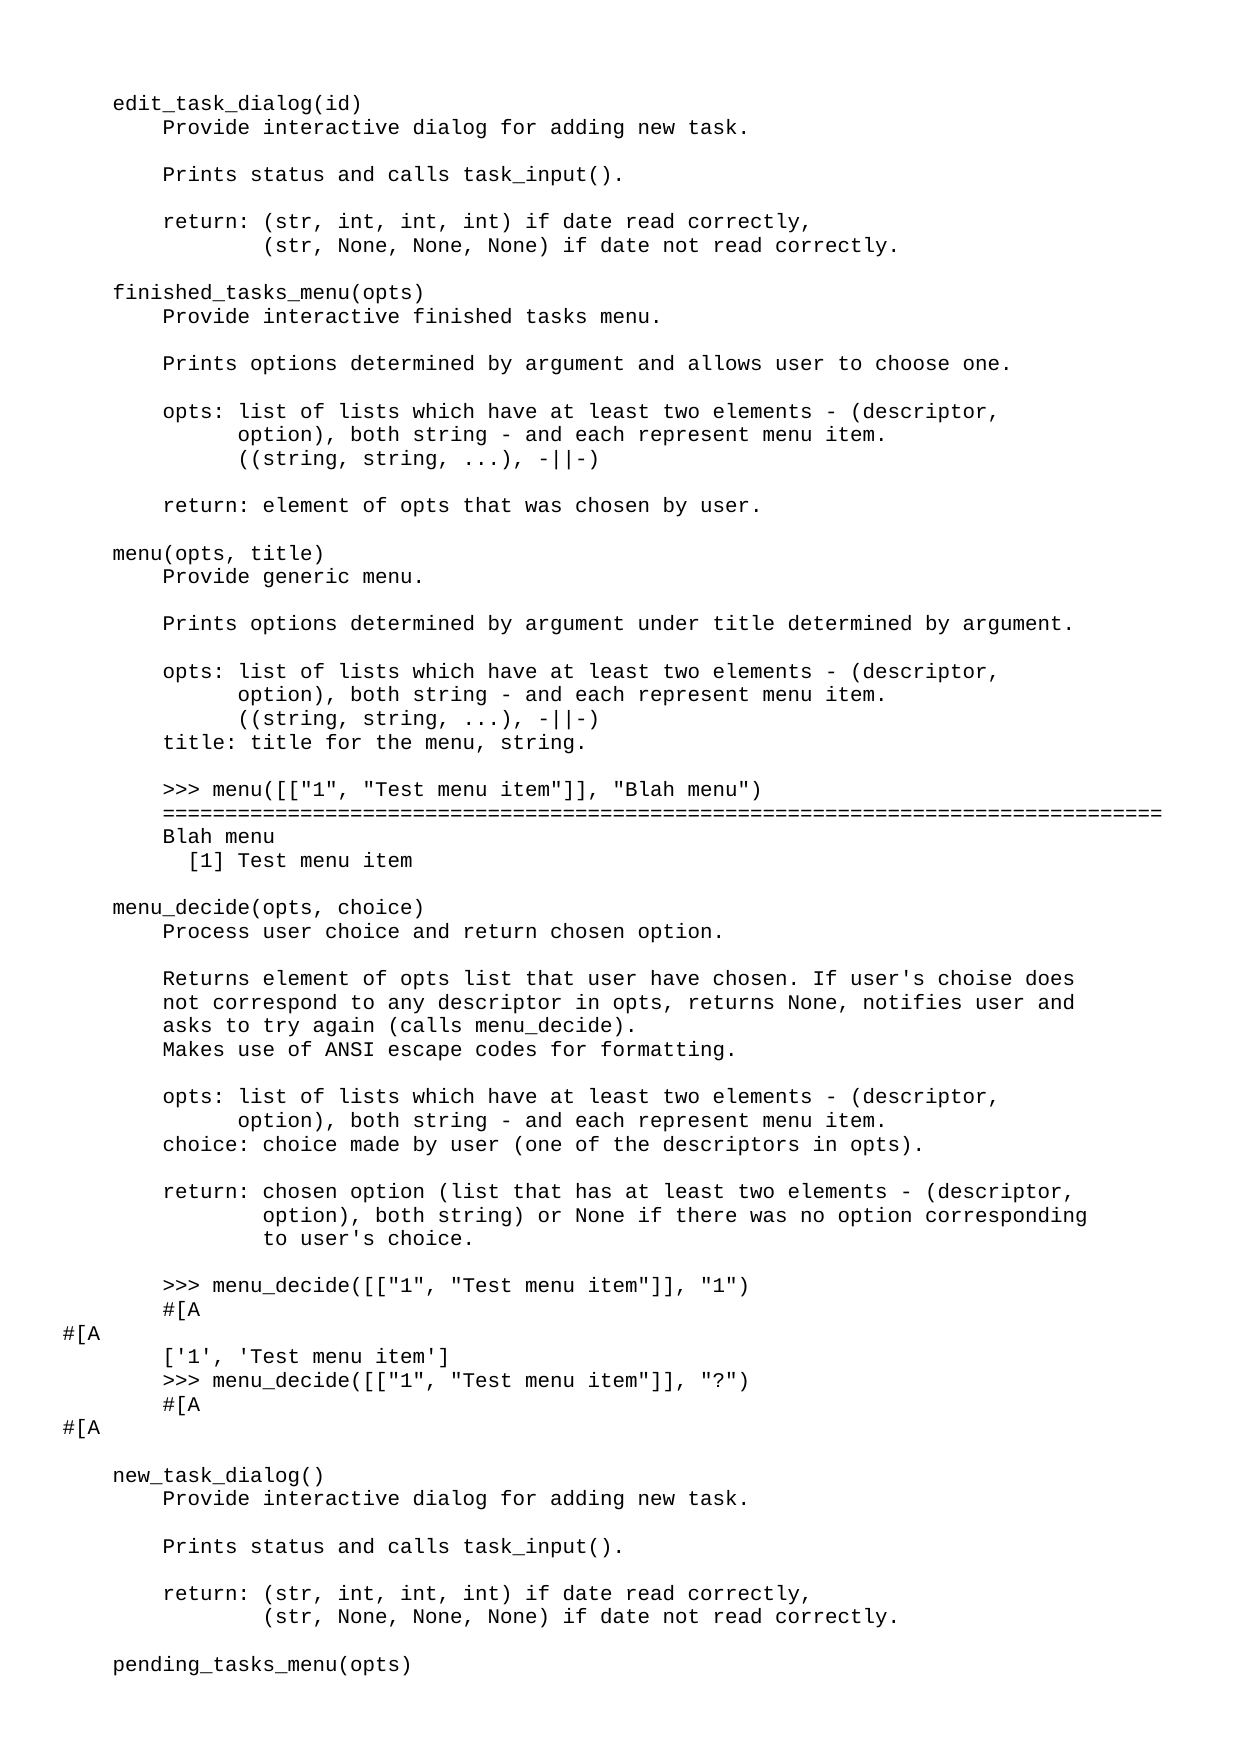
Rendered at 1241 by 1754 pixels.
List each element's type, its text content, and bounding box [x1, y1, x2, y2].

text Prints options determined by argument under title determined by argument. [62, 613, 1181, 637]
text >>> menu_decide([["1", "Test menu item"]], "?") [62, 1370, 1181, 1394]
text menu(opts, title) [62, 542, 1181, 566]
text option), both string - and each represent menu item. [62, 684, 1181, 708]
text return: element of opts that was chosen by user. [62, 495, 1181, 519]
text Provide interactive dialog for adding new task. [62, 117, 1181, 141]
text return: (str, int, int, int) if date read correctly, [62, 1583, 1181, 1607]
text (str, None, None, None) if date not read correctly. [62, 1607, 1181, 1630]
text finished_tasks_menu(opts) [62, 282, 1181, 306]
text ['1', 'Test menu item'] [62, 1346, 1181, 1370]
text opts: list of lists which have at least two elements - (descriptor, [62, 661, 1181, 684]
text opts: list of lists which have at least two elements - (descriptor, [62, 401, 1181, 424]
text ((string, string, ...), -||-) [62, 448, 1181, 472]
text [1] Test menu item [62, 850, 1181, 873]
text Process user choice and return chosen option. [62, 921, 1181, 944]
text #[A #[A [62, 1394, 1181, 1441]
text (str, None, None, None) if date not read correctly. [62, 235, 1181, 259]
text ((string, string, ...), -||-) [62, 708, 1181, 732]
text Prints status and calls task_input(). [62, 1536, 1181, 1559]
text return: chosen option (list that has at least two elements - (descriptor, [62, 1181, 1181, 1204]
text title: title for the menu, string. [62, 732, 1181, 755]
text option), both string) or None if there was no option corresponding [62, 1204, 1181, 1228]
text Prints status and calls task_input(). [62, 164, 1181, 188]
text Provide interactive dialog for adding new task. [62, 1488, 1181, 1512]
text Makes use of ANSI escape codes for formatting. [62, 1039, 1181, 1063]
text Prints options determined by argument and allows user to choose one. [62, 353, 1181, 377]
text Provide interactive finished tasks menu. [62, 306, 1181, 330]
text menu_decide(opts, choice) [62, 897, 1181, 921]
text ================================================================================ [62, 803, 1181, 826]
text new_task_dialog() [62, 1465, 1181, 1488]
text opts: list of lists which have at least two elements - (descriptor, [62, 1086, 1181, 1110]
text to user's choice. [62, 1228, 1181, 1252]
text choice: choice made by user (one of the descriptors in opts). [62, 1134, 1181, 1157]
text >>> menu_decide([["1", "Test menu item"]], "1") [62, 1276, 1181, 1299]
text option), both string - and each represent menu item. [62, 1110, 1181, 1134]
text return: (str, int, int, int) if date read correctly, [62, 211, 1181, 235]
text Blah menu [62, 826, 1181, 850]
text edit_task_dialog(id) [62, 93, 1181, 117]
text Provide generic menu. [62, 566, 1181, 590]
text Returns element of opts list that user have chosen. If user's choise does [62, 968, 1181, 992]
text >>> menu([["1", "Test menu item"]], "Blah menu") [62, 779, 1181, 803]
text #[A #[A [62, 1299, 1181, 1346]
text not correspond to any descriptor in opts, returns None, notifies user and [62, 992, 1181, 1015]
text asks to try again (calls menu_decide). [62, 1015, 1181, 1039]
text option), both string - and each represent menu item. [62, 424, 1181, 448]
text pending_tasks_menu(opts) [62, 1654, 1181, 1677]
